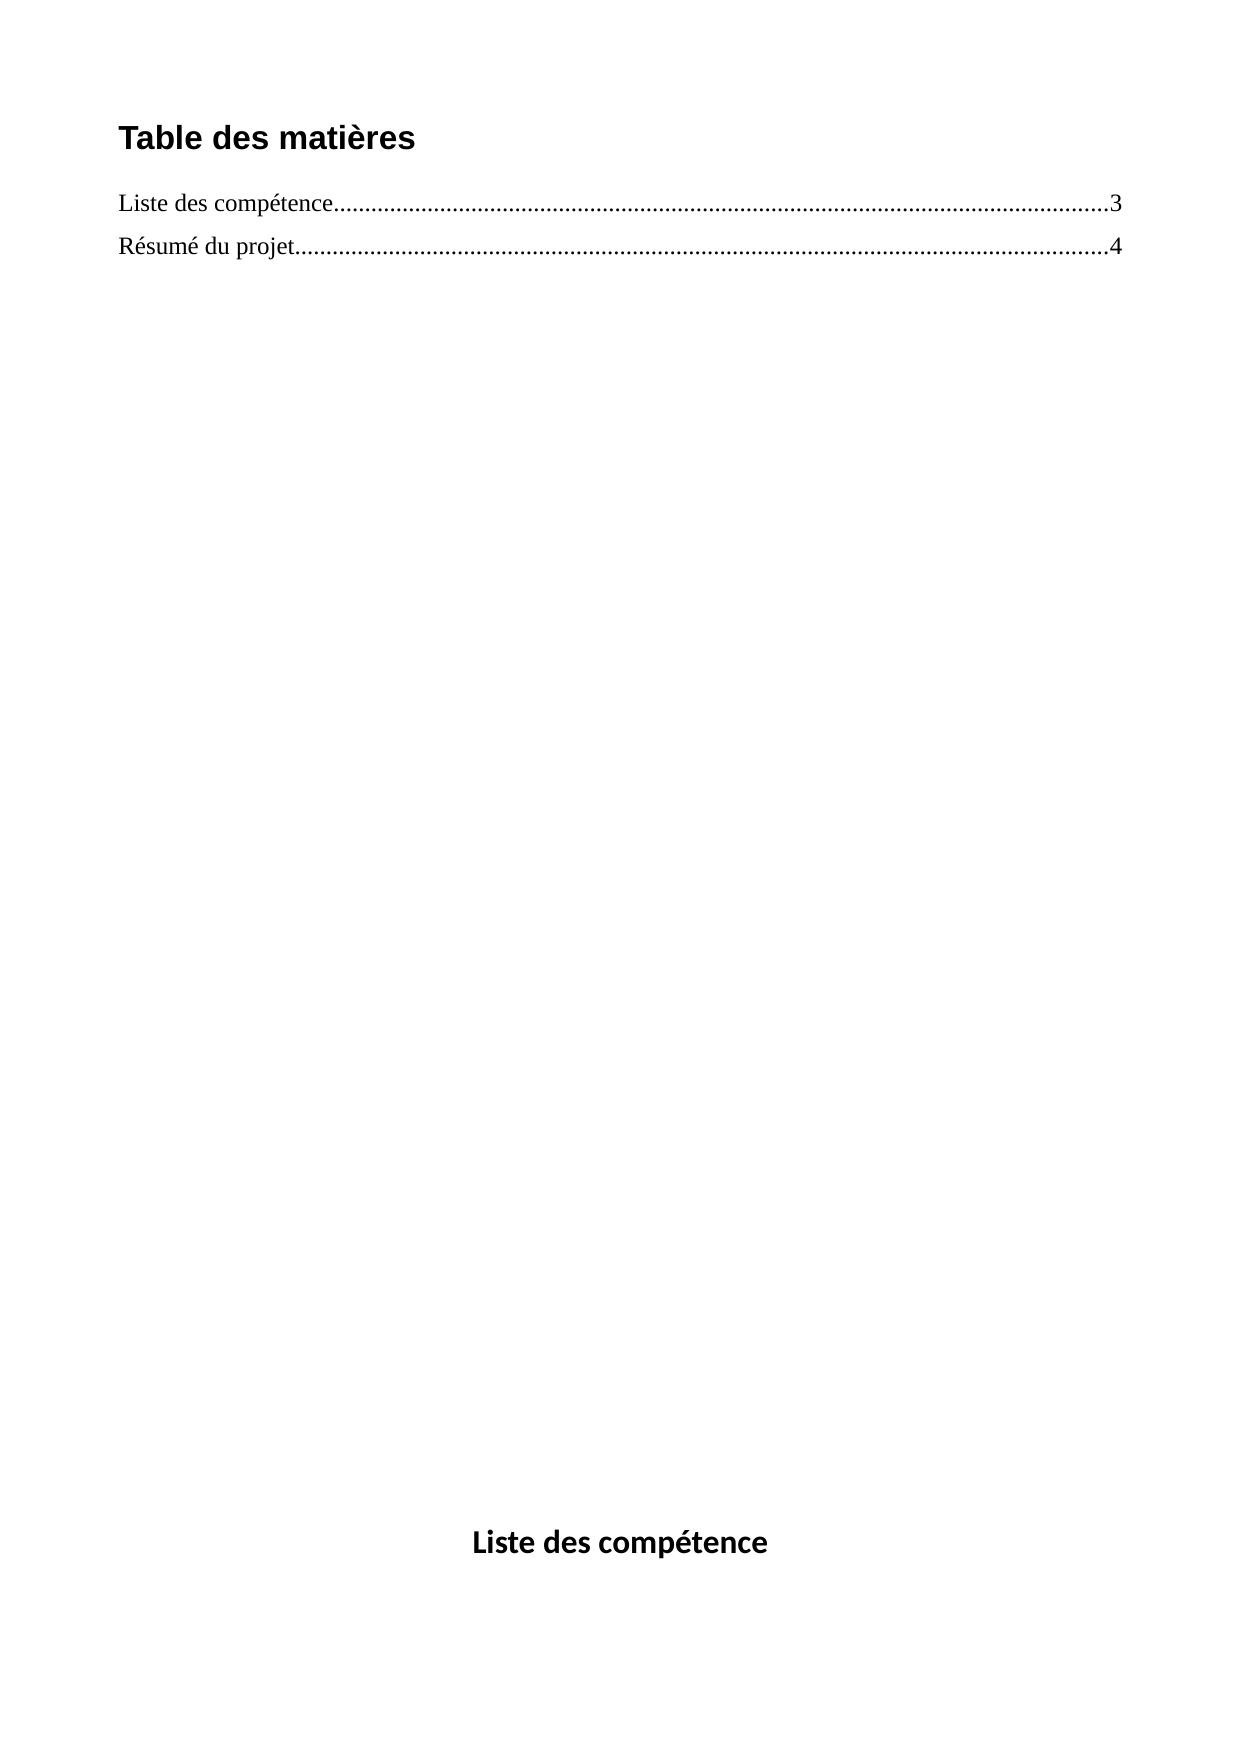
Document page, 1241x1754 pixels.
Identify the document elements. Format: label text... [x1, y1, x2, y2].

text Liste des compétence 3 [118, 188, 1122, 217]
subtitle Table des matières [118, 118, 1122, 157]
text Résumé du projet 4 [118, 231, 1122, 260]
subtitle Liste des compétence [118, 1521, 1122, 1562]
